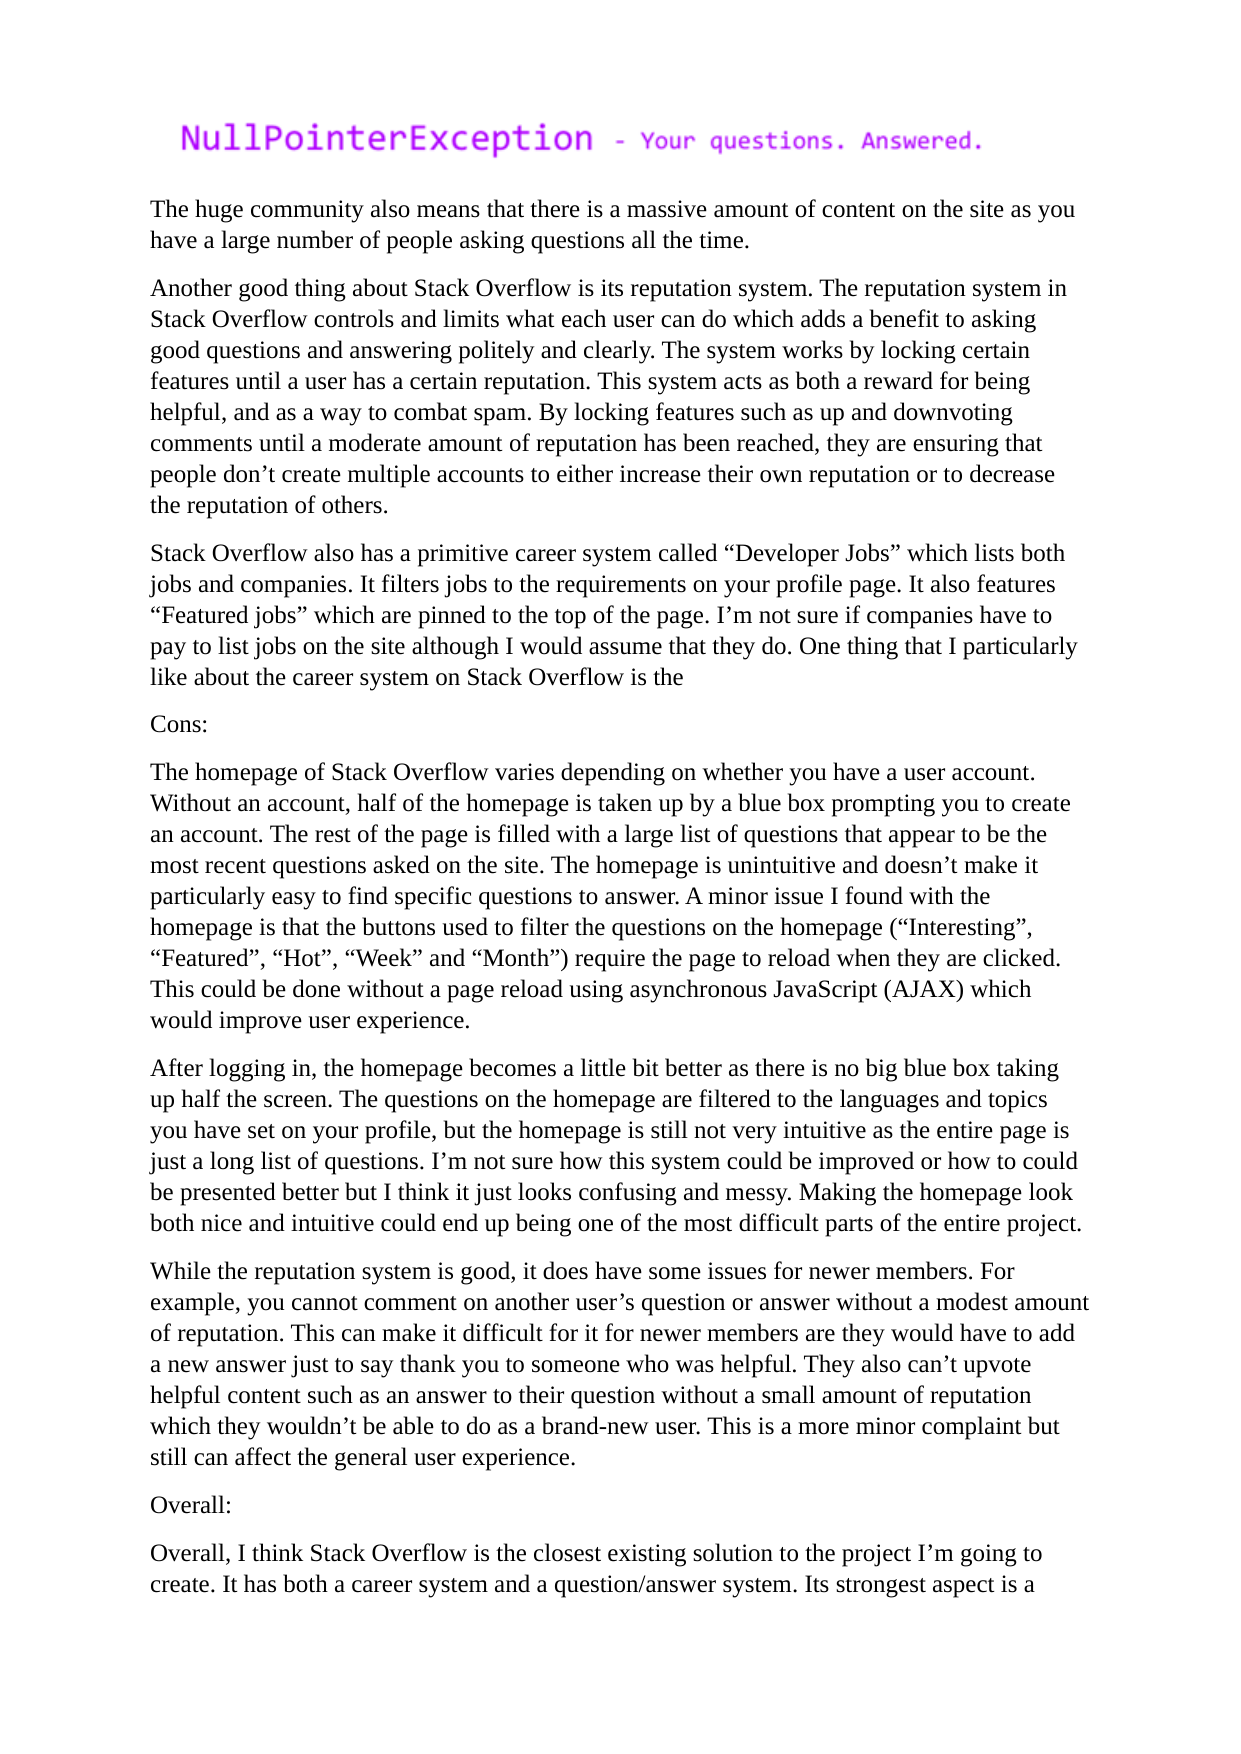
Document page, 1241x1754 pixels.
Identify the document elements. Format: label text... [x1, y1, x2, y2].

text The homepage of Stack Overflow varies depending on whether you have a user account. Without an account, half of the homepage is taken up by a blue box prompting you to create an account. The rest of the page is filled with a large list of questions that appear to be the most recent questions asked on the site. The homepage is unintuitive and doesn’t make it particularly easy to find specific questions to answer. A minor issue I found with the homepage is that the buttons used to filter the questions on the homepage (“Interesting”, “Featured”, “Hot”, “Week” and “Month”) require the page to reload when they are clicked. This could be done without a page reload using asynchronous JavaScript (AJAX) which would improve user experience. [150, 757, 1090, 1034]
text After logging in, the homepage becomes a little bit better as there is no big blue box taking up half the screen. The questions on the homepage are filtered to the languages and topics you have set on your profile, but the homepage is still not very intuitive as the entire page is just a long list of questions. I’m not sure how this system could be improved or how to could be presented better but I think it just looks confusing and messy. Making the homepage look both nice and intuitive could end up being one of the most difficult parts of the entire project. [150, 1053, 1090, 1237]
text Overall: [150, 1490, 1090, 1519]
text Another good thing about Stack Overflow is its reputation system. The reputation system in Stack Overflow controls and limits what each user can do which adds a benefit to asking good questions and answering politely and clearly. The system works by locking certain features until a user has a certain reputation. This system acts as both a reward for being helpful, and as a way to combat spam. By locking features such as up and downvoting comments until a moderate amount of reputation has been reached, they are ensuring that people don’t create multiple accounts to either increase their own reputation or to decrease the reputation of others. [150, 273, 1090, 519]
text While the reputation system is good, it does have some issues for newer members. For example, you cannot comment on another user’s question or answer without a modest amount of reputation. This can make it difficult for it for newer members are they would have to add a new answer just to say thank you to someone who was helpful. They also can’t upvote helpful content such as an answer to their question without a small amount of reputation which they wouldn’t be able to do as a brand-new user. This is a more minor complaint but still can affect the general user experience. [150, 1256, 1090, 1471]
text Stack Overflow also has a primitive career system called “Developer Jobs” which lists both jobs and companies. It filters jobs to the requirements on your profile page. It also features “Featured jobs” which are pinned to the top of the page. I’m not sure if companies have to pay to list jobs on the site although I would assume that they do. One thing that I particularly like about the career system on Stack Overflow is the [150, 538, 1090, 691]
picture [150, 73, 1091, 194]
text Cons: [150, 709, 1090, 738]
text Overall, I think Stack Overflow is the closest existing solution to the project I’m going to create. It has both a career system and a question/answer system. Its strongest aspect is a [150, 1538, 1090, 1598]
text The huge community also means that there is a massive amount of content on the site as you have a large number of people asking questions all the time. [150, 194, 1090, 254]
